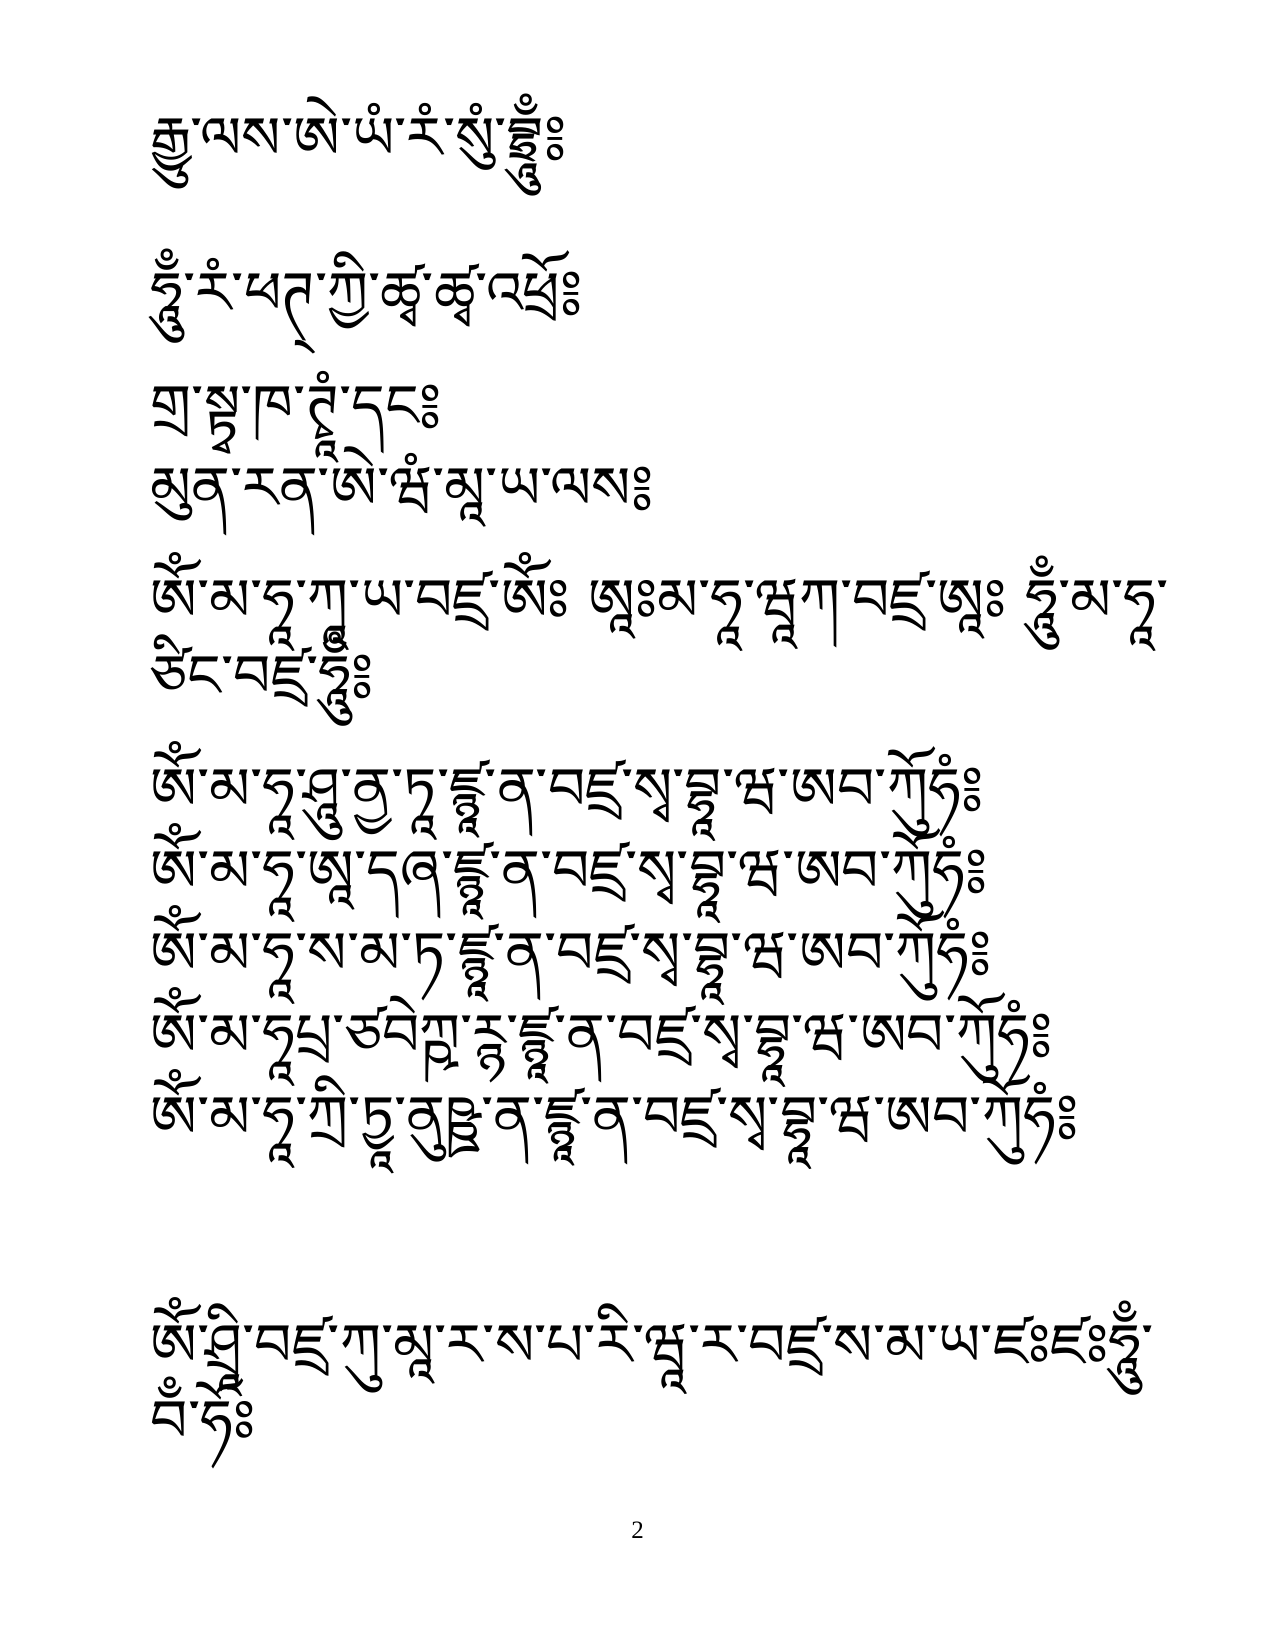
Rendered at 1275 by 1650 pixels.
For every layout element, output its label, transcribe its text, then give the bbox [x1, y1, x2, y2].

text རྒྱུ་ལས་ཨེ་ཡཾ་རཾ་སུཾ་བྷྲཱུྃ༔ [151, 106, 1169, 182]
text ཧཱུྃ་རཾ་ཕཊ྄་ཀྱི་ཚྭ་ཚྭ་འཕྲོ༔ [151, 261, 1169, 337]
text ༀ་མ་ཧཱ་ཀཱ་ཡ་བཛྲ་ཨོཾཿ ཨཱཿམ་ཧཱ་ཝཱཀ་བཛྲ་ཨཱཿ ཧཱུྃ་མ་ཧཱ་ཙིང་བཛྲ་ཧཱུྃ༔ [151, 568, 1169, 720]
text ༀ་མ་ཧཱཔྲ་ཙབེཀྵ་ཪྙ་ཛྙཱ་ན་བཛྲ་སྭ་བྷཱ་ཝ་ཨབ་ཀོུཧཾ༔ [151, 1003, 1169, 1079]
text ༀ་མ་ཧཱ་ཨཱ་དཞ་ཛྙཱ་ན་བཛྲ་སྭ་བྷཱ་ཝ་ཨབ་ཀོུཧཾ༔ [151, 839, 1169, 915]
text གྲ་སྟྭ་ཁ་ཊྭཱཾ་དང༔ [151, 374, 1169, 450]
text ༀ་མ་ཧཱ་ཀྲི་ཏྱཱ་ནུཥྛ་ན་ཛྙཱ་ན་བཛྲ་སྭ་བྷཱ་ཝ་ཨབ་ཀོུཧཾ༔ [151, 1085, 1169, 1161]
text ༀ་མ་ཧཱ་ཤཱུ་ནྱ་ཏཱ་ཛྙཱ་ན་བཛྲ་སྭ་བྷཱ་ཝ་ཨབ་ཀོུཧཾ༔ [151, 757, 1169, 833]
text ༀ་ཤྲཱི་བཛྲ་ཀུ་མཱ་ར་ས་པ་རི་ཝཱ་ར་བཛྲ་ས་མ་ཡ་ཛཿཛཿཧཱུྃ་བྃ་ཧོཿ [151, 1313, 1169, 1465]
text ༀ་མ་ཧཱ་ས་མ་ཏ་ཛྙཱ་ན་བཛྲ་སྭ་བྷཱ་ཝ་ཨབ་ཀོུཧཾ༔ [151, 921, 1169, 997]
text མུན་རན་ཨེ་ཝཾ་མཱ་ཡ་ལས༔ [151, 456, 1169, 532]
